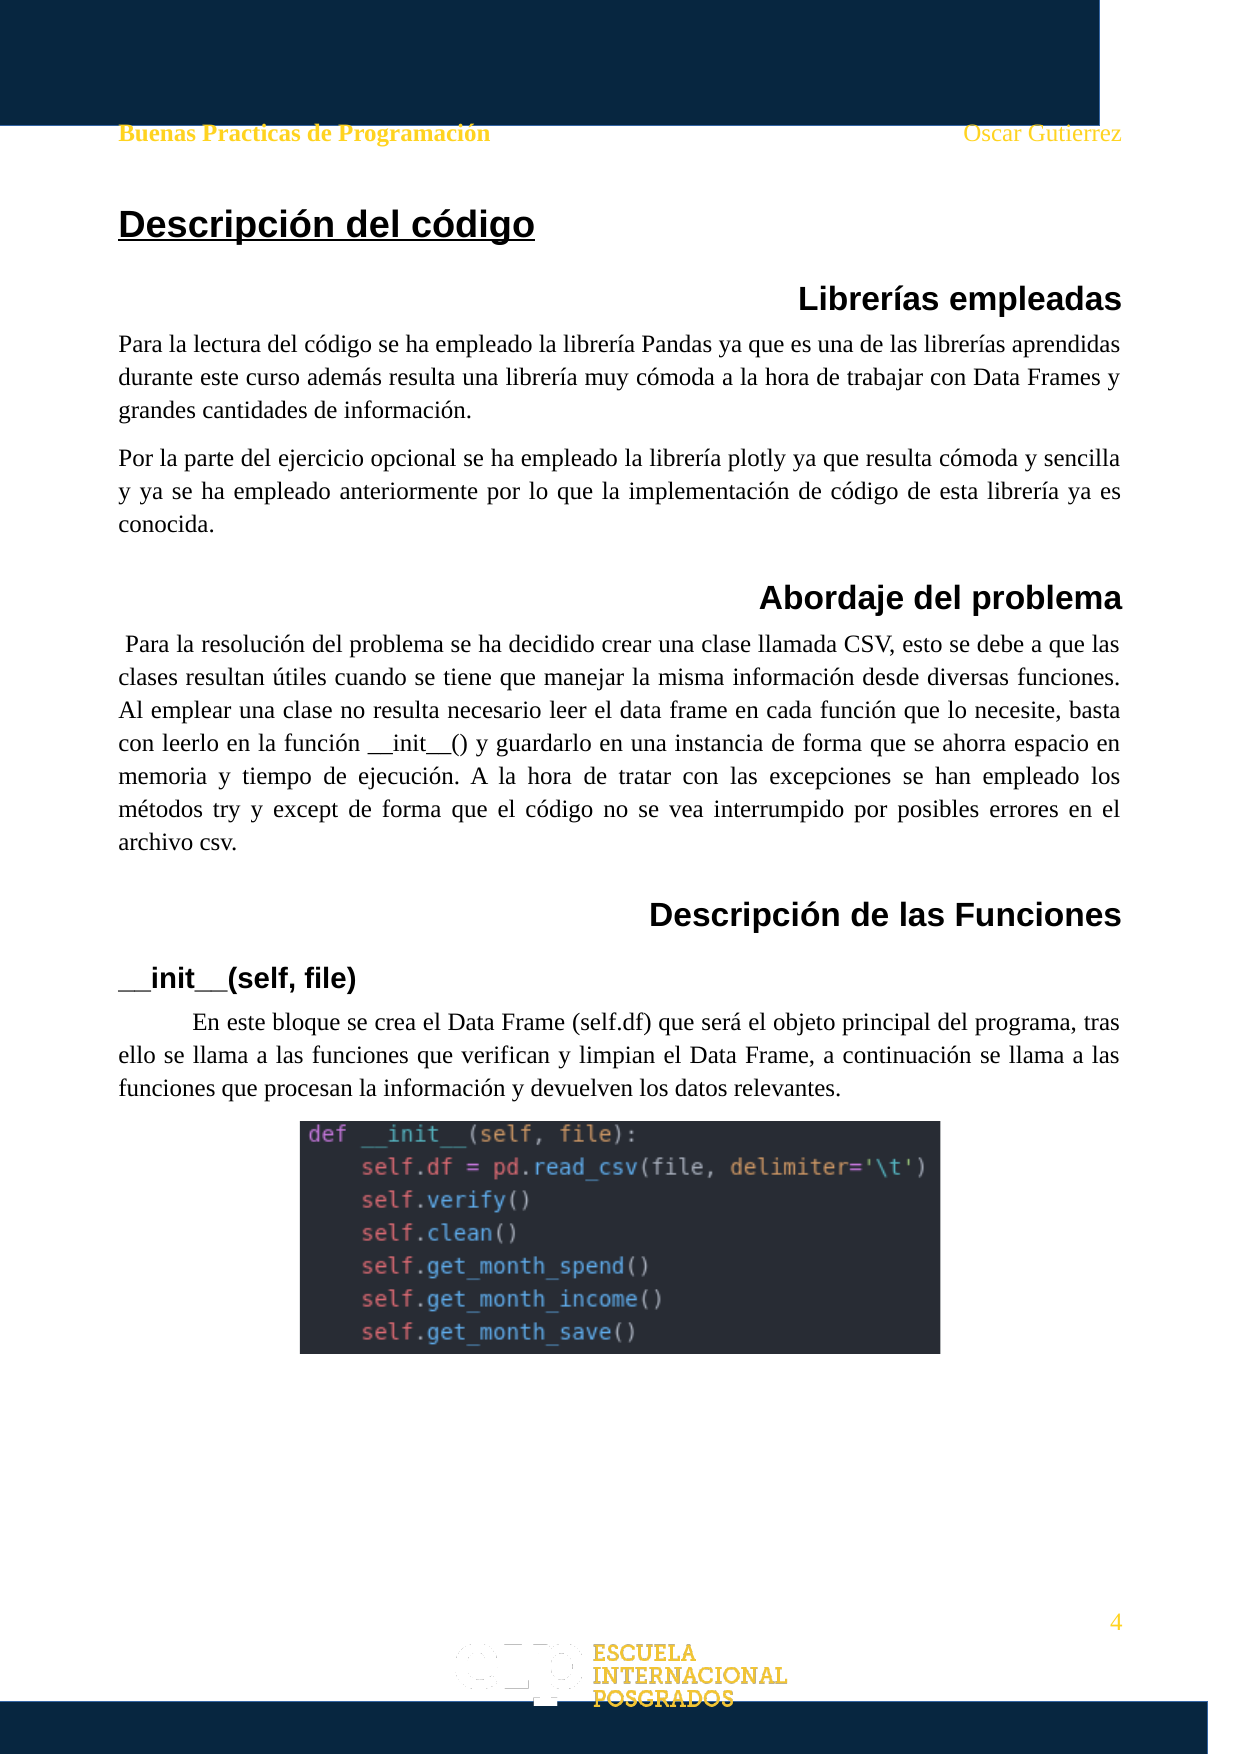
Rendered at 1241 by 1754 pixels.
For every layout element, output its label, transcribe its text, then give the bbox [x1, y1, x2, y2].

picture [299, 1121, 941, 1354]
text En este bloque se crea el Data Frame (self.df) que será el objeto principal del programa, tras ello se llama a las funciones que verifican y limpian el Data Frame, a continuación se llama a las funciones que procesan la información y devuelven los datos relevantes. [118, 1007, 1122, 1102]
text Para la lectura del código se ha empleado la librería Pandas ya que es una de las librerías aprendidas durante este curso además resulta una librería muy cómoda a la hora de trabajar con Data Frames y grandes cantidades de información. [118, 329, 1122, 424]
text Por la parte del ejercicio opcional se ha empleado la librería plotly ya que resulta cómoda y sencilla y ya se ha empleado anteriormente por lo que la implementación de código de esta librería ya es conocida. [118, 443, 1122, 538]
subtitle Descripción del código [118, 201, 1122, 245]
picture [452, 1614, 788, 1712]
subtitle Abordaje del problema [118, 578, 1122, 616]
subtitle __init__(self, file) [118, 961, 1122, 995]
subtitle Descripción de las Funciones [118, 895, 1122, 934]
text Para la resolución del problema se ha decidido crear una clase llamada CSV, esto se debe a que las clases resultan útiles cuando se tiene que manejar la misma información desde diversas funciones. Al emplear una clase no resulta necesario leer el data frame en cada función que lo necesite, basta con leerlo en la función __init__() y guardarlo en una instancia de forma que se ahorra espacio en memoria y tiempo de ejecución. A la hora de tratar con las excepciones se han empleado los métodos try y except de forma que el código no se vea interrumpido por posibles errores en el archivo csv. [118, 629, 1122, 856]
subtitle Librerías empleadas [118, 278, 1122, 317]
